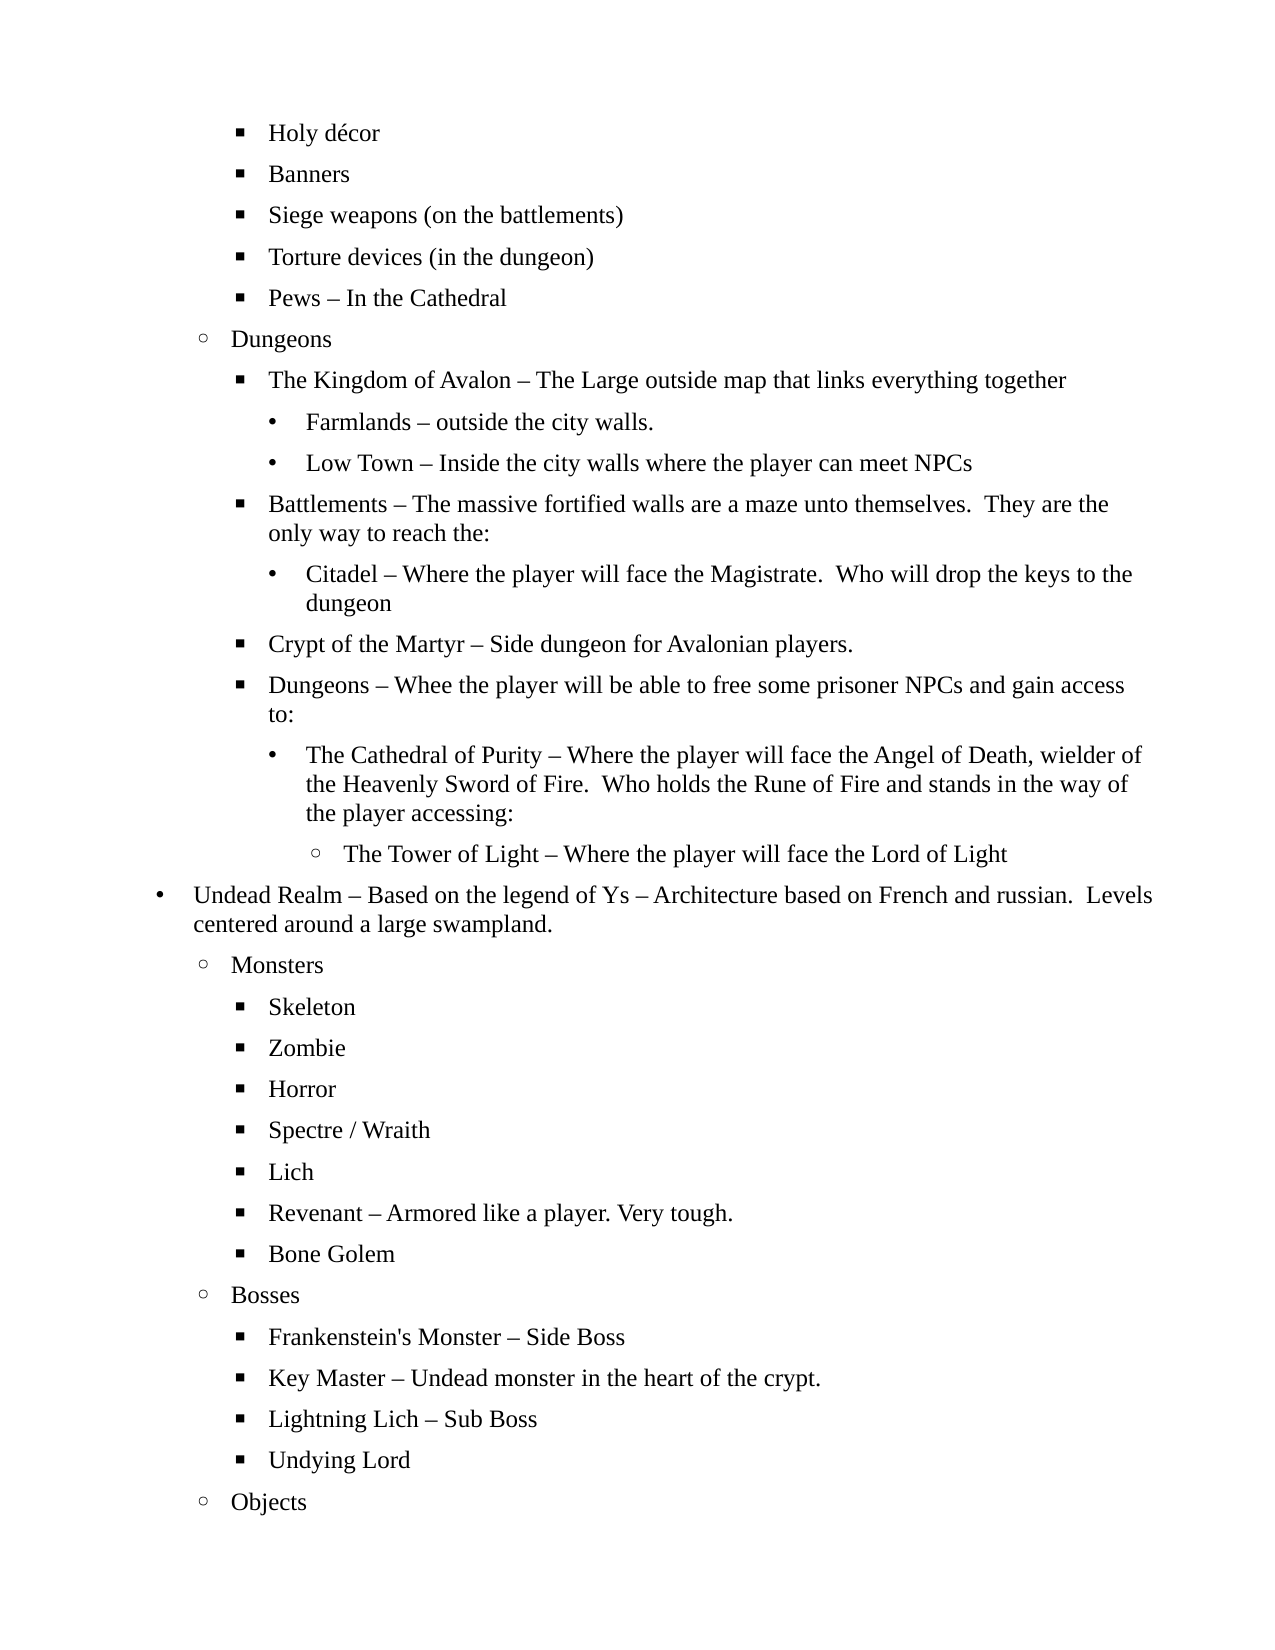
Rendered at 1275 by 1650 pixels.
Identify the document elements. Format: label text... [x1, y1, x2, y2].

list The Kingdom of Avalon – The Large outside map that links everything together [231, 366, 1157, 394]
list The Tower of Light – Where the player will face the Lord of Light [306, 839, 1157, 868]
list Dungeons – Whee the player will be able to free some prisoner NPCs and gain access to: [231, 671, 1157, 728]
list Revenant – Armored like a player. Very tough. [231, 1198, 1157, 1227]
list Citadel – Where the player will face the Magistrate. Who will drop the keys to the dungeon [268, 559, 1157, 617]
list Banners [231, 159, 1157, 188]
list Key Master – Undead monster in the heart of the crypt. [231, 1363, 1157, 1392]
list Low Town – Inside the city walls where the player can meet NPCs [268, 448, 1157, 477]
list Zombie [231, 1033, 1157, 1062]
list Undying Lord [231, 1446, 1157, 1474]
list Bone Golem [231, 1239, 1157, 1268]
list Frankenstein's Monster – Side Boss [231, 1322, 1157, 1351]
list Undead Realm – Based on the legend of Ys – Architecture based on French and russian. Levels centered around a large swampland. [156, 881, 1157, 938]
list Torture devices (in the dungeon) [231, 242, 1157, 271]
list Crypt of the Martyr – Side dungeon for Avalonian players. [231, 629, 1157, 658]
list Skeleton [231, 992, 1157, 1021]
list Siege weapons (on the battlements) [231, 201, 1157, 229]
list Bosses [193, 1281, 1157, 1309]
list Battlements – The massive fortified walls are a maze unto themselves. They are the only way to reach the: [231, 489, 1157, 547]
list Horror [231, 1074, 1157, 1103]
list Pews – In the Cathedral [231, 283, 1157, 312]
list The Cathedral of Purity – Where the player will face the Angel of Death, wielder of the Heavenly Sword of Fire. Who holds the Rune of Fire and stands in the way of the player accessing: [268, 741, 1157, 827]
list Dungeons [193, 324, 1157, 353]
list Spectre / Wraith [231, 1116, 1157, 1144]
list Holy décor [231, 118, 1157, 147]
list Lich [231, 1157, 1157, 1186]
list Farmlands – outside the city walls. [268, 407, 1157, 436]
list Monsters [193, 951, 1157, 979]
list Objects [193, 1487, 1157, 1516]
list Lightning Lich – Sub Boss [231, 1404, 1157, 1433]
